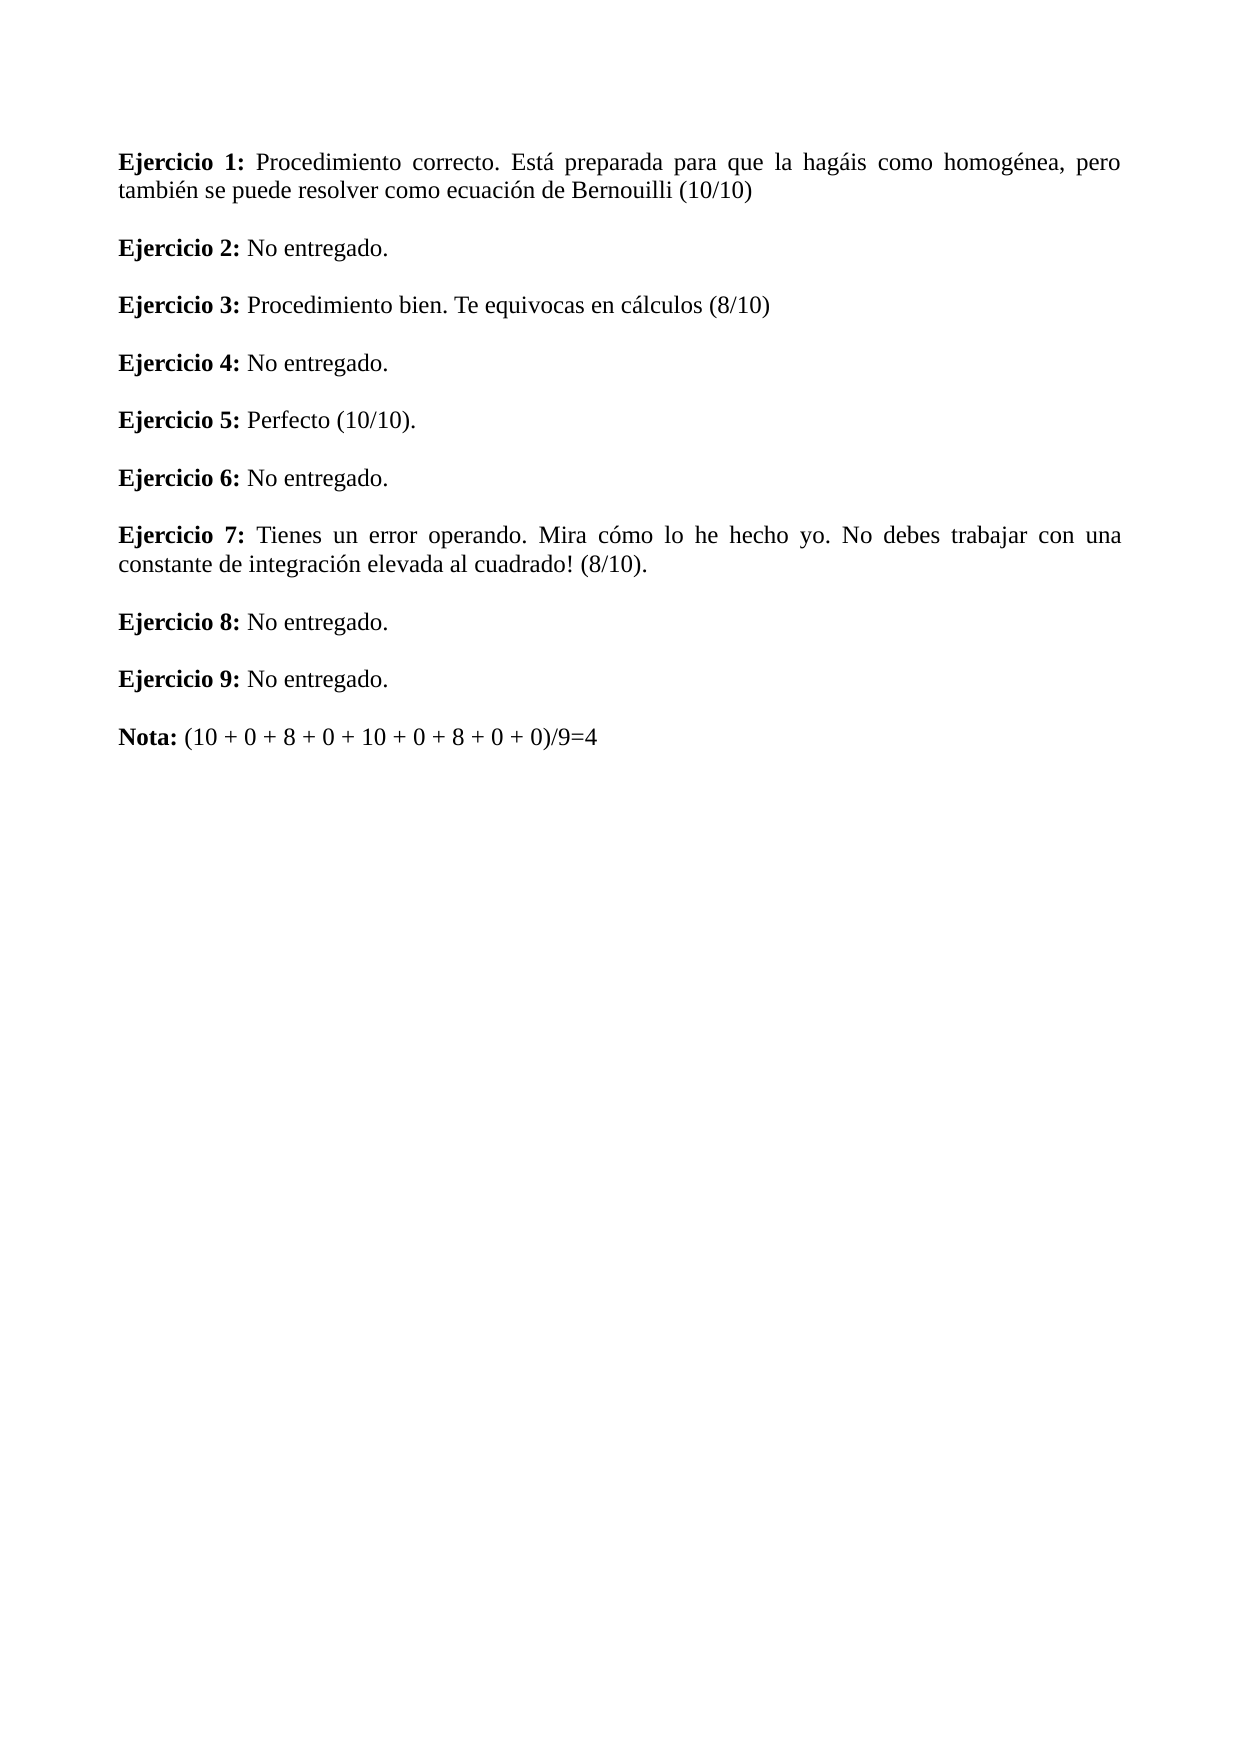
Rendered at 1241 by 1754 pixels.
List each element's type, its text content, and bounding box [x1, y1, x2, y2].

text Ejercicio 9: No entregado. [118, 664, 1122, 693]
text Ejercicio 1: Procedimiento correcto. Está preparada para que la hagáis como homogénea, pero también se puede resolver como ecuación de Bernouilli (10/10) [118, 147, 1122, 204]
text Ejercicio 3: Procedimiento bien. Te equivocas en cálculos (8/10) [118, 291, 1122, 319]
text Ejercicio 6: No entregado. [118, 463, 1122, 492]
text Ejercicio 7: Tienes un error operando. Mira cómo lo he hecho yo. No debes trabajar con una constante de integración elevada al cuadrado! (8/10). [118, 521, 1122, 578]
text Ejercicio 4: No entregado. [118, 348, 1122, 377]
text Nota: (10 + 0 + 8 + 0 + 10 + 0 + 8 + 0 + 0)/9=4 [118, 722, 1122, 751]
text Ejercicio 2: No entregado. [118, 233, 1122, 262]
text Ejercicio 8: No entregado. [118, 607, 1122, 636]
text Ejercicio 5: Perfecto (10/10). [118, 406, 1122, 434]
